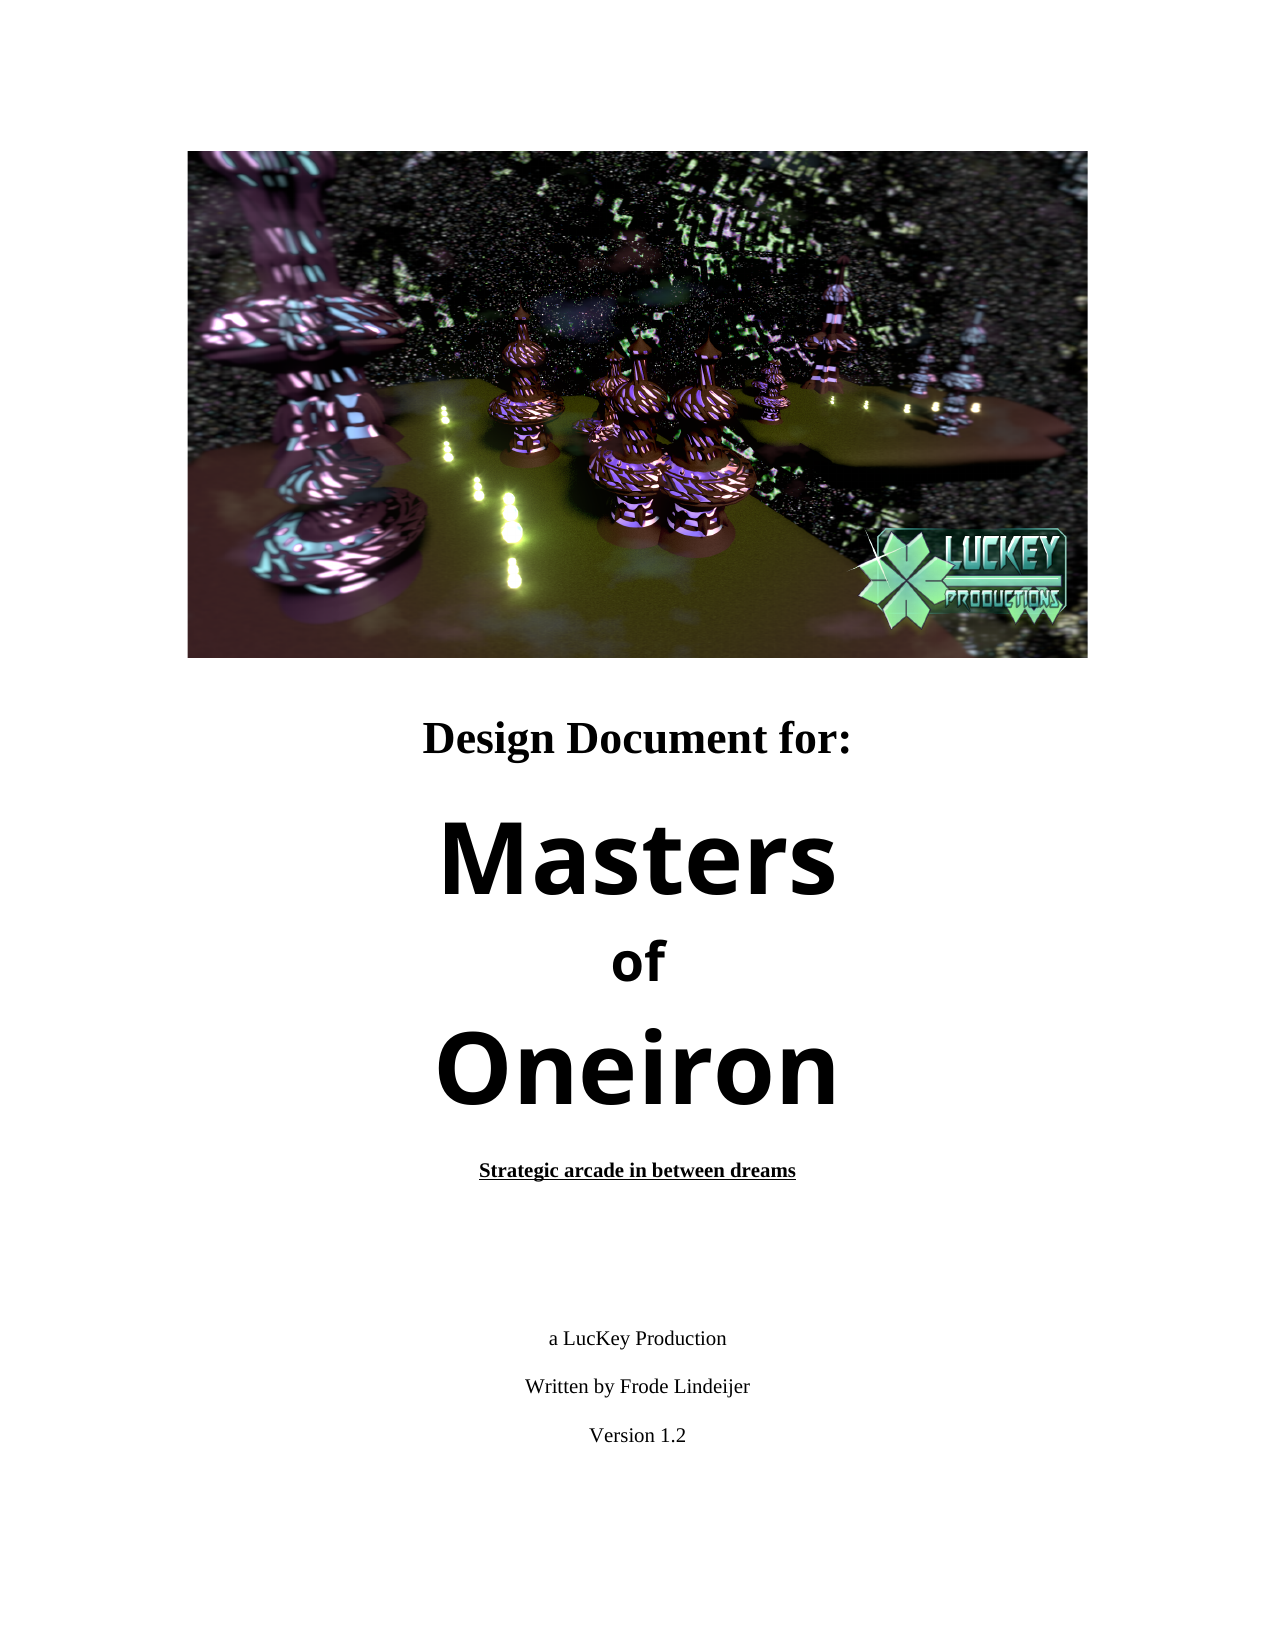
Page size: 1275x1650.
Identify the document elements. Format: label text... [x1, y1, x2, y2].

text Version 1.2 [187, 1422, 1087, 1447]
text of [187, 924, 1087, 997]
subtitle Oneiron [187, 997, 1087, 1134]
text Masters [187, 787, 1087, 924]
picture [187, 151, 1088, 658]
text a LucKey Production [187, 1326, 1087, 1350]
text Written by Frode Lindeijer [187, 1374, 1087, 1398]
text Strategic arcade in between dreams [187, 1158, 1087, 1182]
text Design Document for: [187, 711, 1087, 763]
